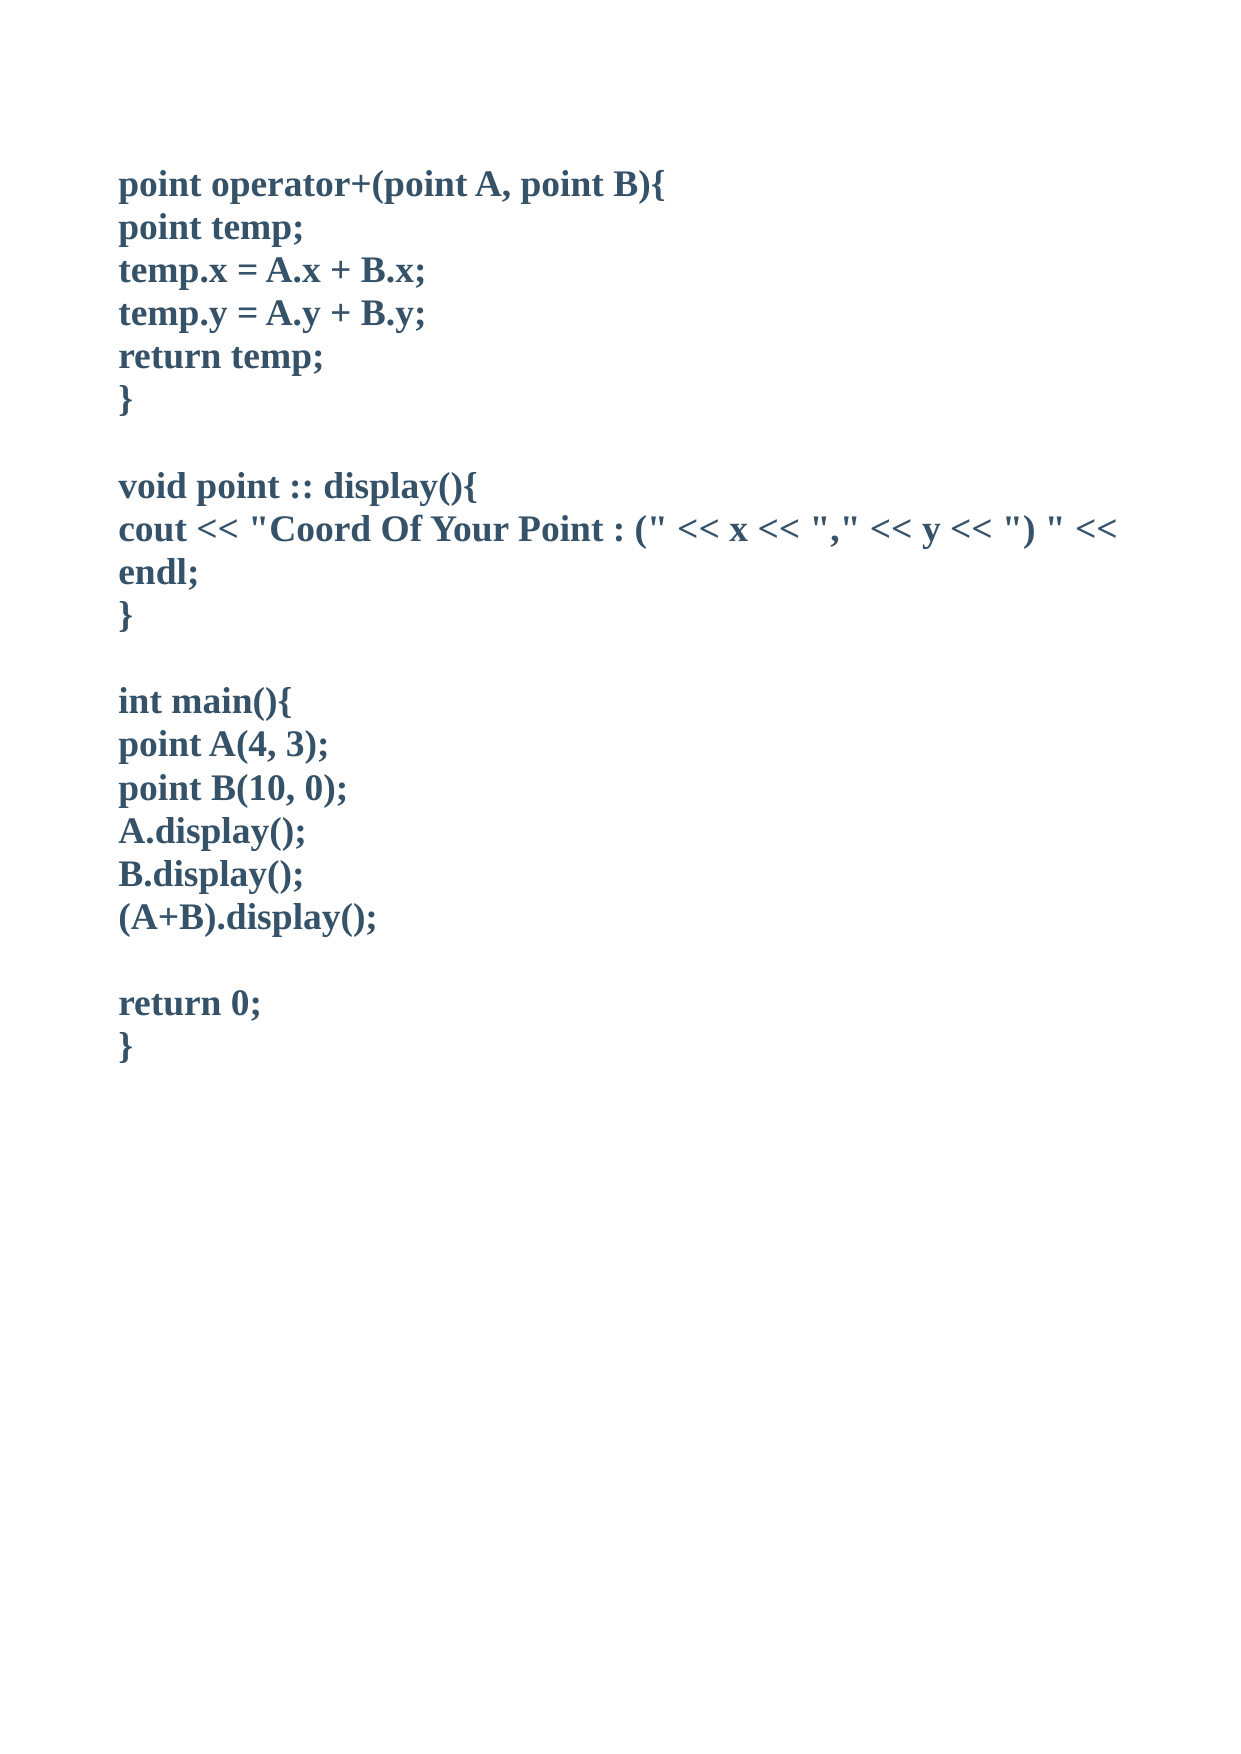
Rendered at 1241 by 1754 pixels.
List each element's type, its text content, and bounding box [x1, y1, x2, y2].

text return 0; [118, 981, 1122, 1024]
text (A+B).display(); [118, 894, 1122, 937]
text B.display(); [118, 851, 1122, 894]
text } [118, 1024, 1122, 1067]
text point A(4, 3); [118, 722, 1122, 765]
text void point :: display(){ [118, 463, 1122, 506]
text point temp; [118, 204, 1122, 247]
text point operator+(point A, point B){ [118, 161, 1122, 204]
text temp.x = A.x + B.x; [118, 247, 1122, 291]
text } [118, 377, 1122, 420]
text point B(10, 0); [118, 765, 1122, 808]
text cout << "Coord Of Your Point : (" << x << "," << y << ") " << endl; [118, 506, 1122, 592]
text temp.y = A.y + B.y; [118, 291, 1122, 334]
text } [118, 592, 1122, 636]
text A.display(); [118, 808, 1122, 851]
text int main(){ [118, 679, 1122, 722]
text return temp; [118, 334, 1122, 377]
